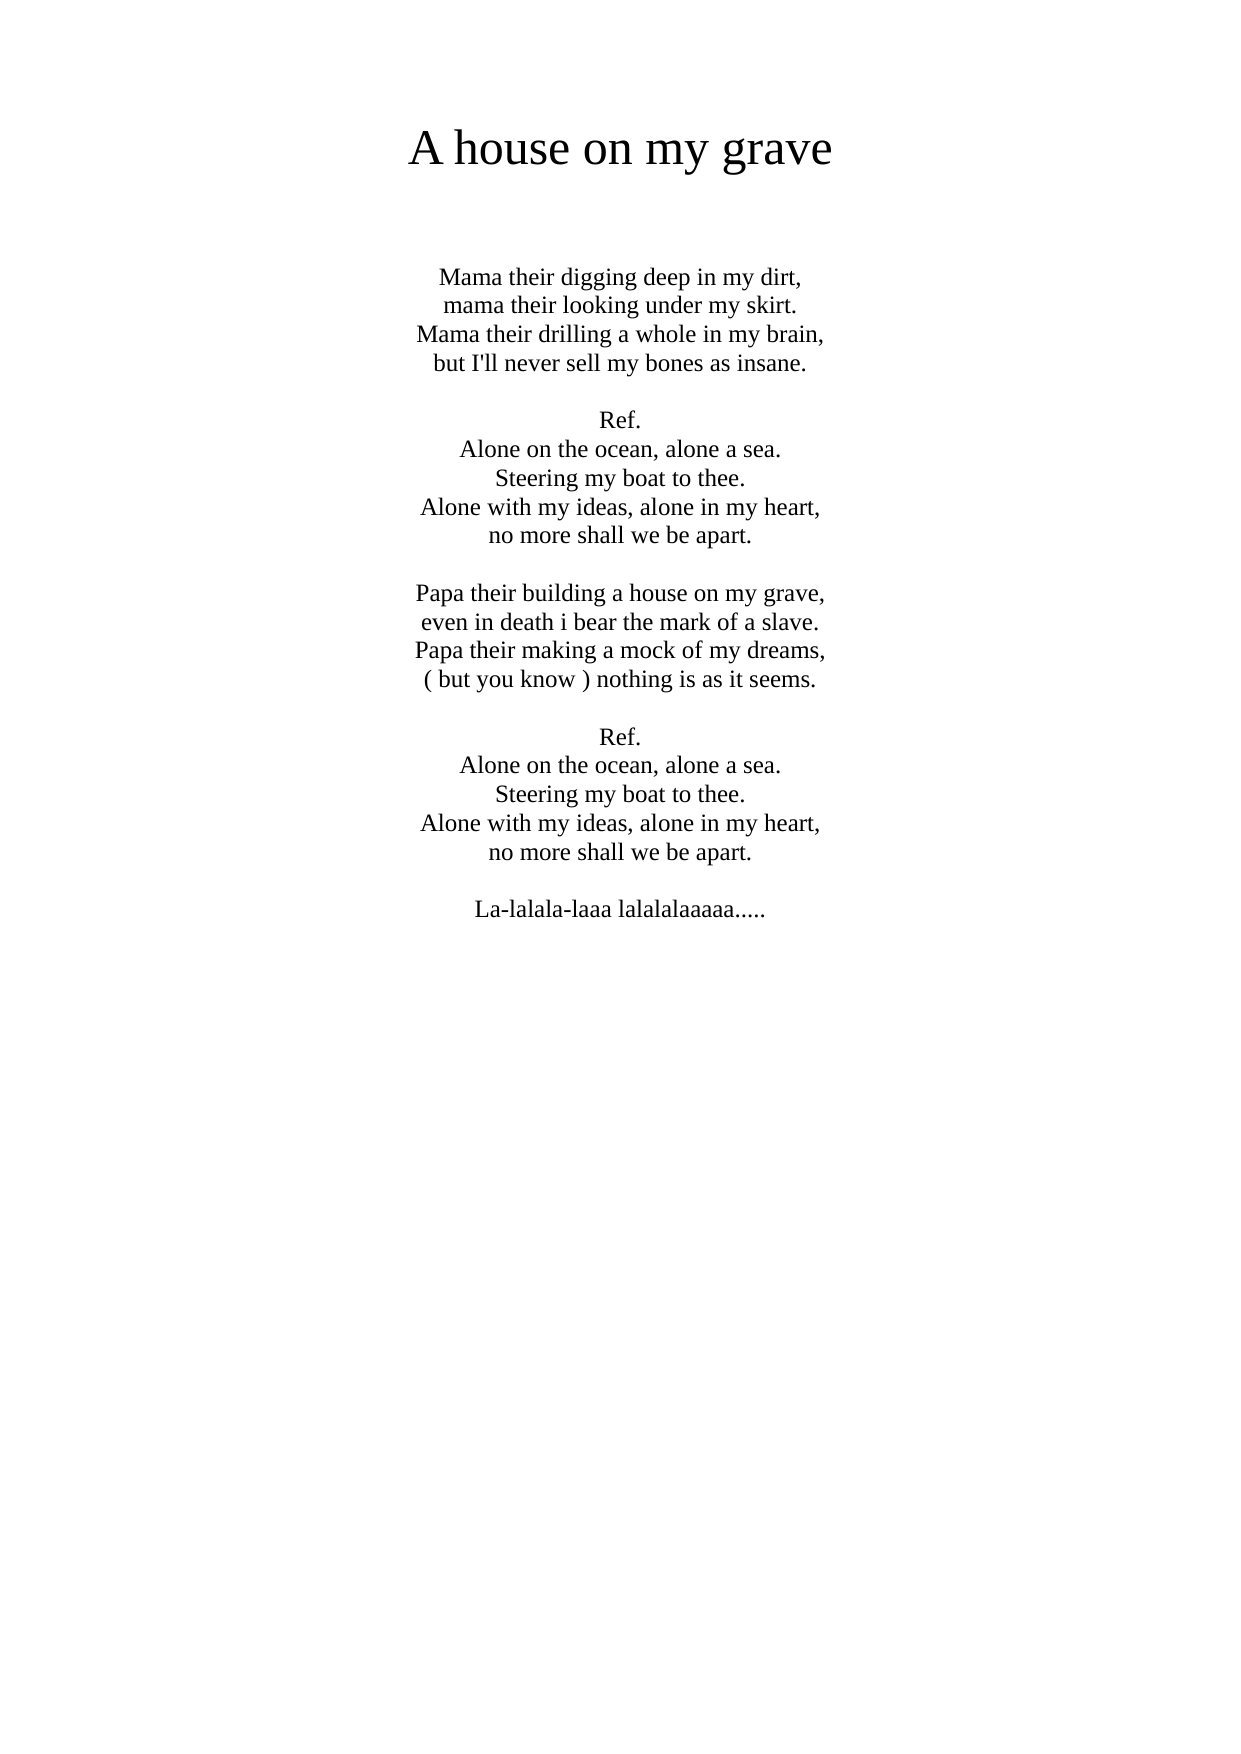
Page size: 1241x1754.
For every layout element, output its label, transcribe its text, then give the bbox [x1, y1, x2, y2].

text Alone on the ocean, alone a sea. [118, 751, 1122, 779]
text mama their looking under my skirt. [118, 291, 1122, 319]
text Alone with my ideas, alone in my heart, [118, 808, 1122, 837]
text La-lalala-laaa lalalalaaaaa..... [118, 894, 1122, 923]
text Mama their digging deep in my dirt, [118, 262, 1122, 291]
text A house on my grave [118, 118, 1122, 176]
text Mama their drilling a whole in my brain, [118, 319, 1122, 348]
text ( but you know ) nothing is as it seems. [118, 664, 1122, 693]
text no more shall we be apart. [118, 521, 1122, 549]
text even in death i bear the mark of a slave. [118, 607, 1122, 636]
text Steering my boat to thee. [118, 779, 1122, 808]
text no more shall we be apart. [118, 837, 1122, 866]
text but I'll never sell my bones as insane. [118, 348, 1122, 377]
text Ref. [118, 722, 1122, 751]
text Alone with my ideas, alone in my heart, [118, 492, 1122, 521]
text Steering my boat to thee. [118, 463, 1122, 492]
text Ref. [118, 406, 1122, 434]
text Alone on the ocean, alone a sea. [118, 434, 1122, 463]
text Papa their building a house on my grave, [118, 578, 1122, 607]
text Papa their making a mock of my dreams, [118, 636, 1122, 664]
